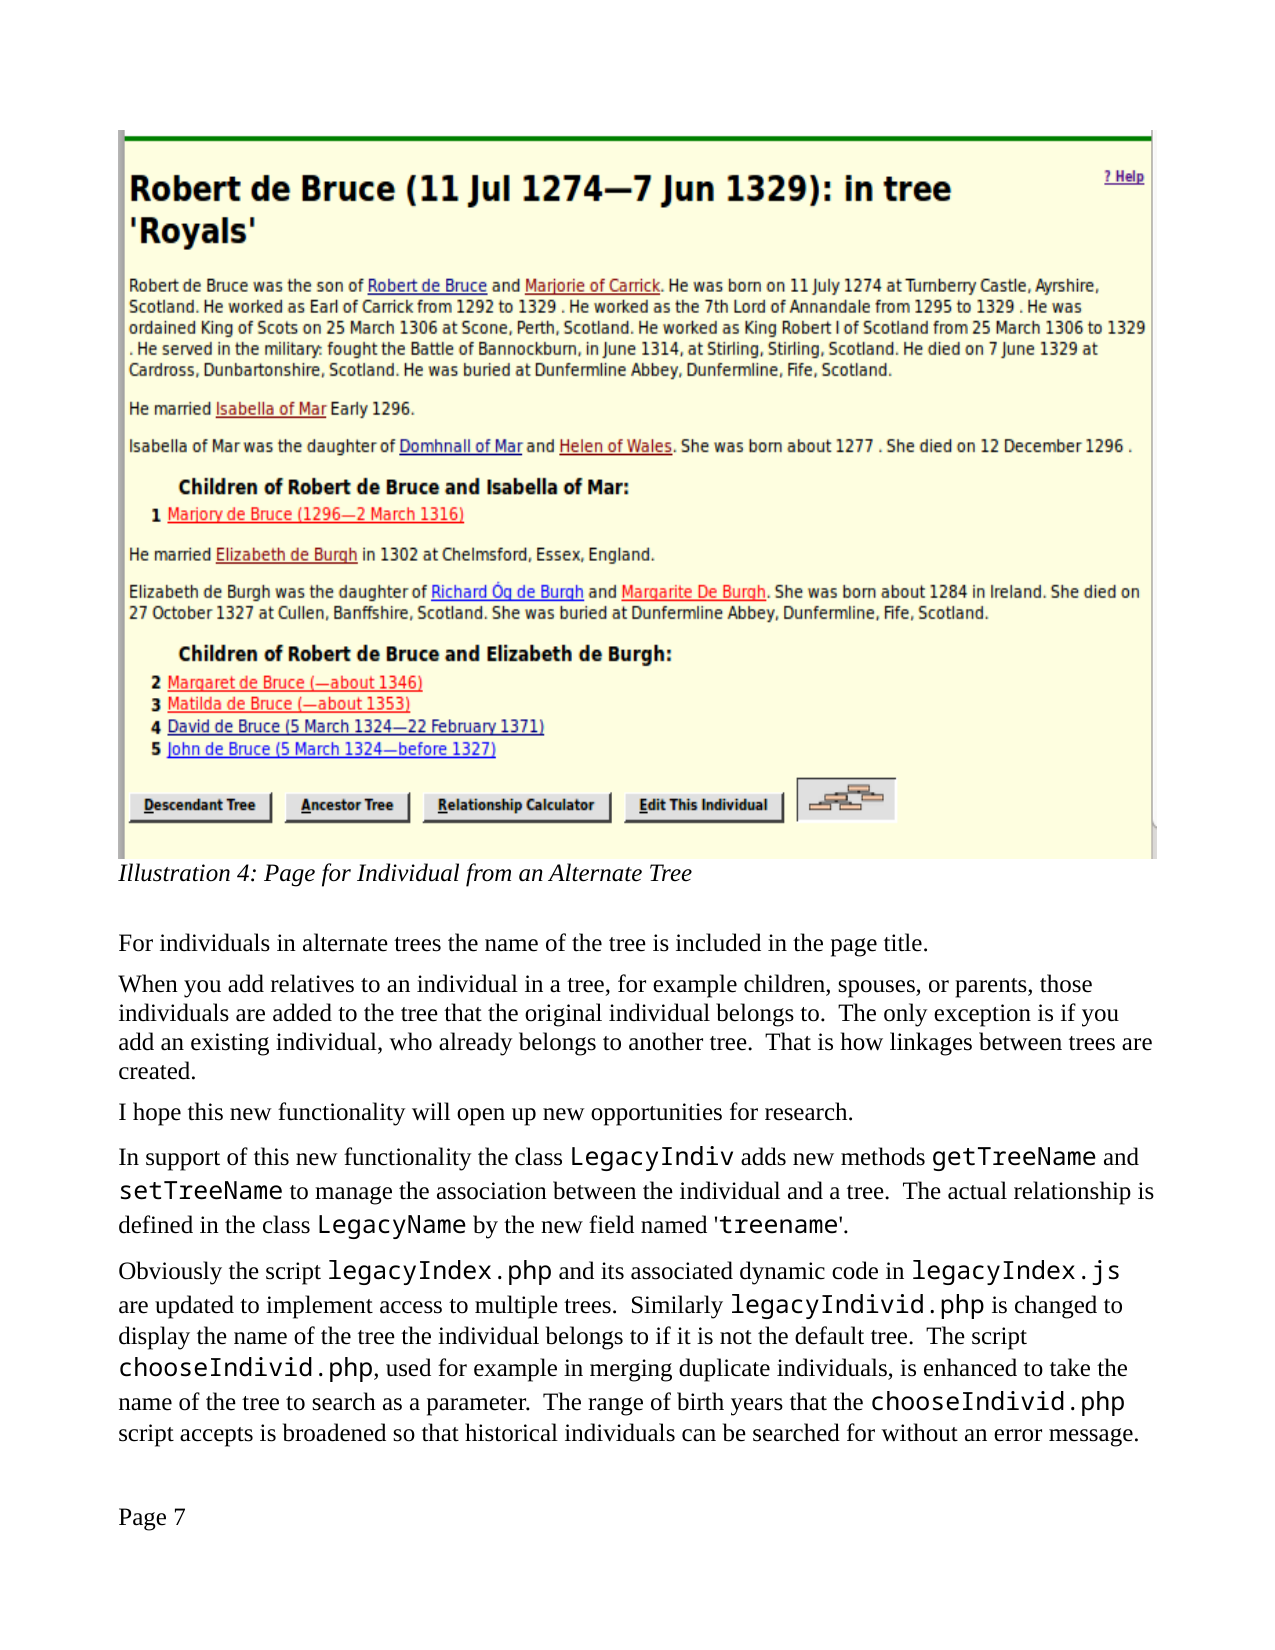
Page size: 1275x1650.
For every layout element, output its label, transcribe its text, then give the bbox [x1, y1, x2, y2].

text In support of this new functionality the class LegacyIndiv adds new methods getTreeName and setTreeName to manage the association between the individual and a tree. The actual relationship is defined in the class LegacyName by the new field named 'treename'. [118, 1138, 1157, 1241]
text For individuals in alternate trees the name of the tree is included in the page title. [118, 928, 1157, 957]
text I hope this new functionality will open up new opportunities for research. [118, 1097, 1157, 1126]
picture [118, 130, 1157, 859]
text Obviously the script legacyIndex.php and its associated dynamic code in legacyIndex.js are updated to implement access to multiple trees. Similarly legacyIndivid.php is changed to display the name of the tree the individual belongs to if it is not the default tree. The script chooseIndivid.php, used for example in merging duplicate individuals, is enhanced to take the name of the tree to search as a parameter. The range of birth years that the chooseIndivid.php script accepts is broadened so that historical individuals can be searched for without an error message. [118, 1253, 1157, 1447]
text Illustration 4: Page for Individual from an Alternate Tree [118, 859, 1157, 887]
text When you add relatives to an individual in a tree, for example children, spouses, or parents, those individuals are added to the tree that the original individual belongs to. The only exception is if you add an existing individual, who already belongs to another tree. That is how linkages between trees are created. [118, 969, 1157, 1084]
